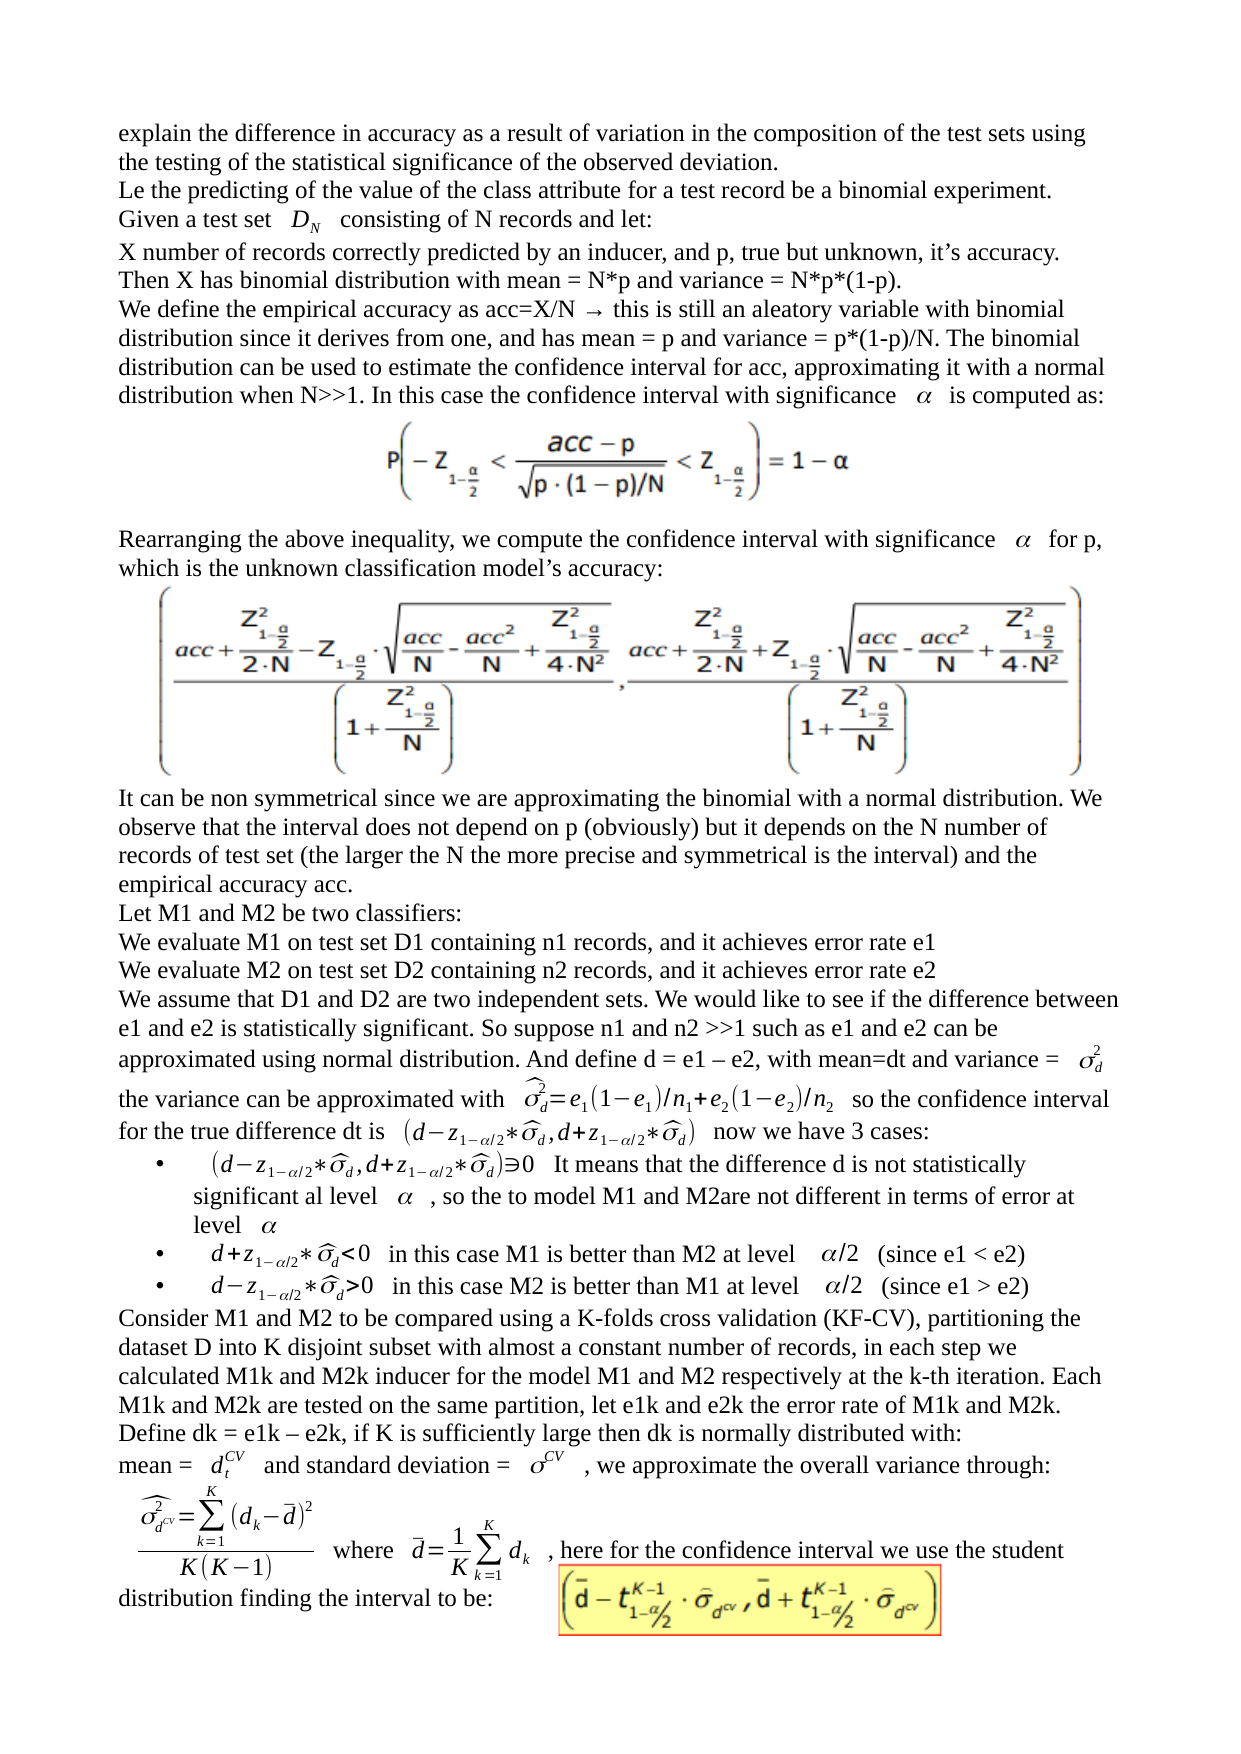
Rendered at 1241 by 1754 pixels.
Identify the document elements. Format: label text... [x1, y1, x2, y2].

text Le the predicting of the value of the class attribute for a test record be a binomial experiment. [118, 176, 1122, 204]
list in this case M1 is better than M2 at level (since e1 < e2) [156, 1239, 1122, 1271]
text Consider M1 and M2 to be compared using a K-folds cross validation (KF-CV), partitioning the dataset D into K disjoint subset with almost a constant number of records, in each step we calculated M1k and M2k inducer for the model M1 and M2 respectively at the k-th iteration. Each M1k and M2k are tested on the same partition, let e1k and e2k the error rate of M1k and M2k. [118, 1303, 1122, 1418]
text We evaluate M1 on test set D1 containing n1 records, and it achieves error rate e1 [118, 927, 1122, 956]
text Then X has binomial distribution with mean = N*p and variance = N*p*(1-p). [118, 266, 1122, 294]
text It can be non symmetrical since we are approximating the binomial with a normal distribution. We observe that the interval does not depend on p (obviously) but it depends on the N number of records of test set (the larger the N the more precise and symmetrical is the interval) and the empirical accuracy acc. [118, 783, 1122, 898]
text We define the empirical accuracy as acc=X/N → this is still an aleatory variable with binomial distribution since it derives from one, and has mean = p and variance = p*(1-p)/N. The binomial distribution can be used to estimate the confidence interval for acc, approximating it with a normal distribution when N>>1. In this case the confidence interval with significanceis computed as: [118, 294, 1122, 409]
list in this case M2 is better than M1 at level (since e1 > e2) [156, 1271, 1122, 1303]
text Define dk = e1k – e2k, if K is sufficiently large then dk is normally distributed with: [118, 1418, 1122, 1447]
text Given a test setconsisting of N records and let: [118, 204, 1122, 237]
picture [155, 582, 1085, 779]
text Rearranging the above inequality, we compute the confidence interval with significancefor p, which is the unknown classification model’s accuracy: [118, 524, 1122, 582]
picture [384, 409, 857, 508]
text mean = [118, 1447, 204, 1482]
text and standard deviation =, we approximate the overall variance through: [252, 1447, 1122, 1482]
text We assume that D1 and D2 are two independent sets. We would like to see if the difference between e1 and e2 is statistically significant. So suppose n1 and n2 >>1 such as e1 and e2 can be approximated using normal distribution. And define d = e1 – e2, with mean=dt and variance =the variance can be approximated withso the confidence interval for the true difference dt isnow we have 3 cases: [118, 984, 1122, 1149]
list It means that the difference d is not statistically significant al level, so the to model M1 and M2are not different in terms of error at level [156, 1149, 1122, 1239]
text explain the difference in accuracy as a result of variation in the composition of the test sets using the testing of the statistical significance of the observed deviation. [118, 118, 1122, 176]
text Let M1 and M2 be two classifiers: [118, 898, 1122, 927]
picture [558, 1563, 942, 1636]
text We evaluate M2 on test set D2 containing n2 records, and it achieves error rate e2 [118, 956, 1122, 984]
text where, here for the confidence interval we use the student distribution finding the interval to be: [118, 1482, 1122, 1612]
text X number of records correctly predicted by an inducer, and p, true but unknown, it’s accuracy. [118, 237, 1122, 266]
